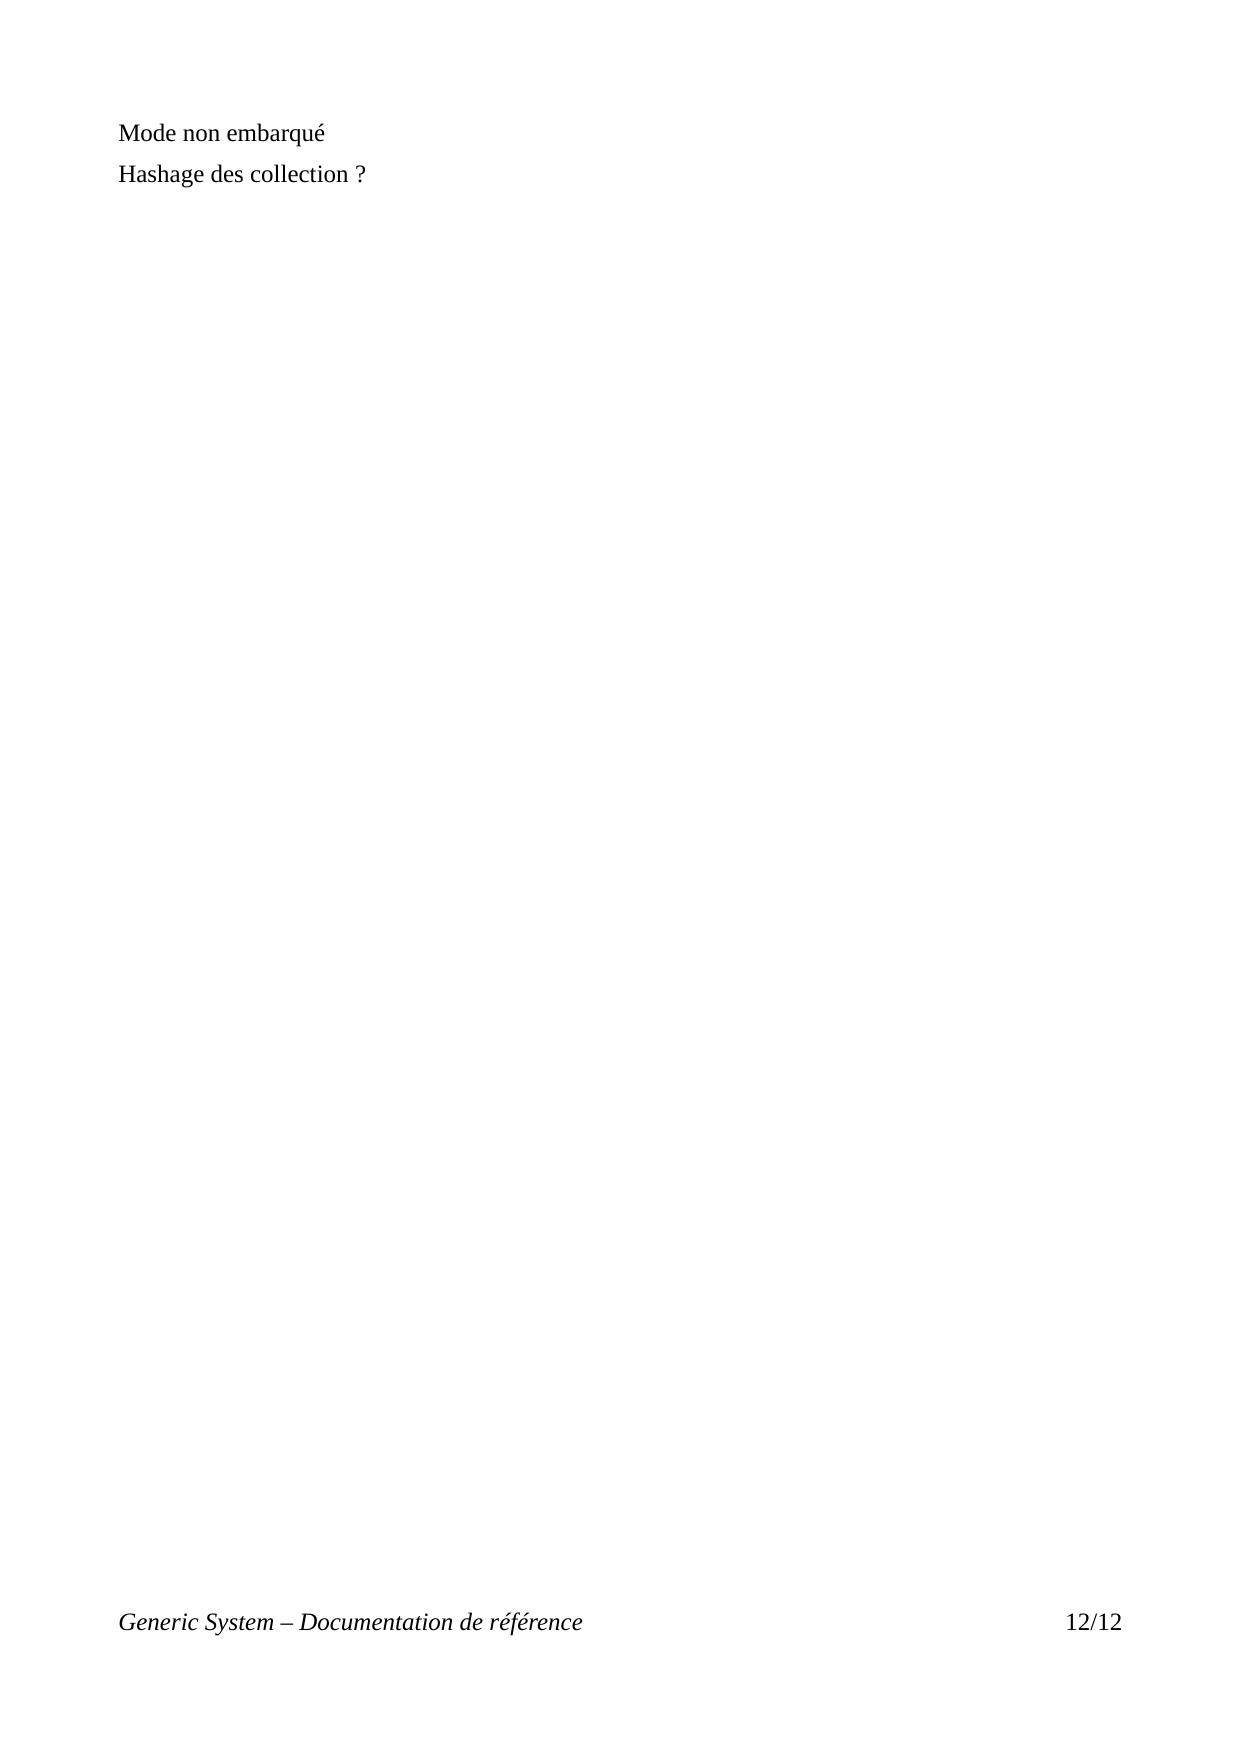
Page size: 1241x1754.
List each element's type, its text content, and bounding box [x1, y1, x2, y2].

text Hashage des collection ? [118, 159, 1122, 188]
text Mode non embarqué [118, 118, 1122, 147]
